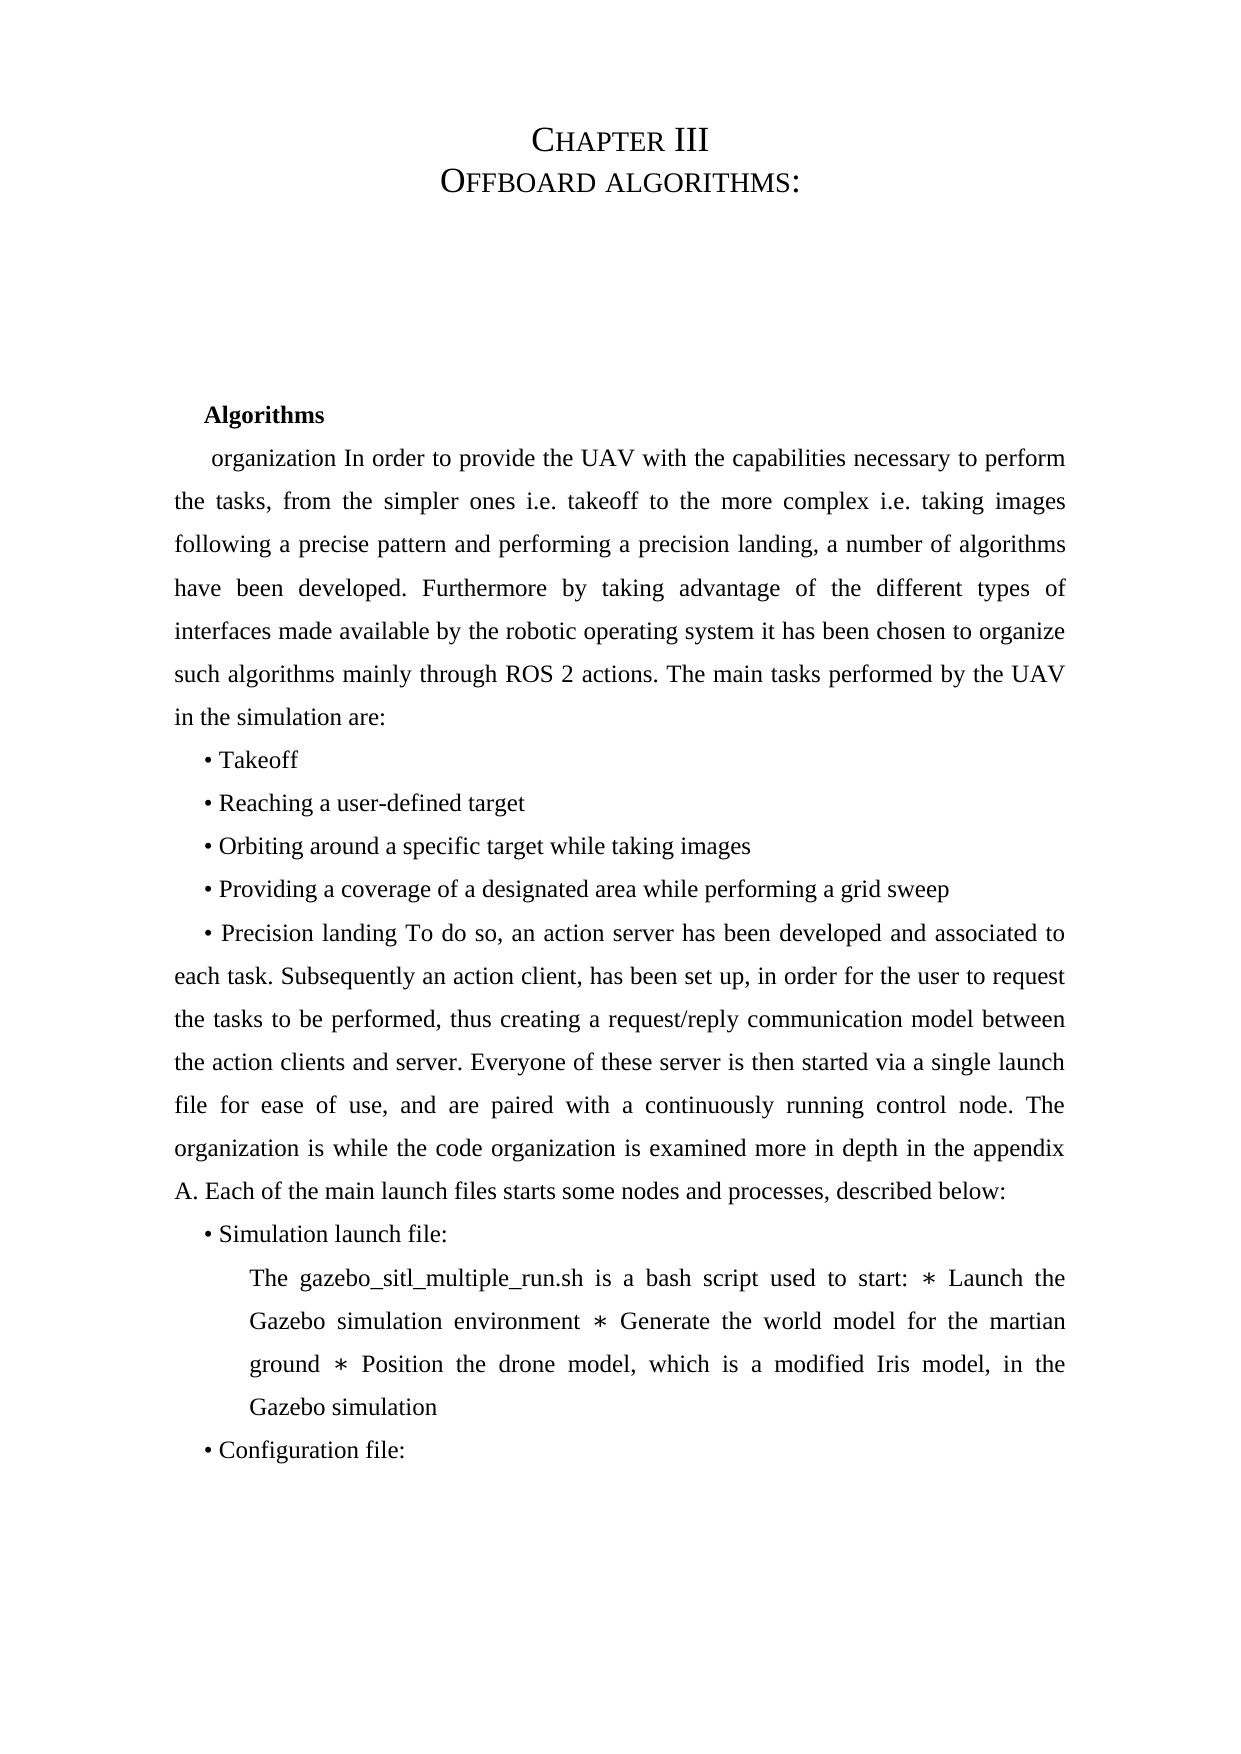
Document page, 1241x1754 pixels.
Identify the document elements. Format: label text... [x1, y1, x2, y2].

text organization In order to provide the UAV with the capabilities necessary to perform the tasks, from the simpler ones i.e. takeoff to the more complex i.e. taking images following a precise pattern and performing a precision landing, a number of algorithms have been developed. Furthermore by taking advantage of the different types of interfaces made available by the robotic operating system it has been chosen to organize such algorithms mainly through ROS 2 actions. The main tasks performed by the UAV in the simulation are: [174, 443, 1066, 731]
text • Reaching a user-defined target [174, 788, 1066, 817]
text • Configuration file: [174, 1435, 1066, 1464]
text • Simulation launch file: [174, 1219, 1066, 1248]
text • Precision landing To do so, an action server has been developed and associated to each task. Subsequently an action client, has been set up, in order for the user to request the tasks to be performed, thus creating a request/reply communication model between the action clients and server. Everyone of these server is then started via a single launch file for ease of use, and are paired with a continuously running control node. The organization is while the code organization is examined more in depth in the appendix A. Each of the main launch files starts some nodes and processes, described below: [174, 918, 1066, 1205]
text The gazebo_sitl_multiple_run.sh is a bash script used to start: ∗ Launch the Gazebo simulation environment ∗ Generate the world model for the martian ground ∗ Position the drone model, which is a modified Iris model, in the Gazebo simulation [249, 1263, 1066, 1421]
text • Takeoff [174, 745, 1066, 774]
text Chapter III Offboard algorithms: [174, 118, 1066, 200]
text • Orbiting around a specific target while taking images [174, 831, 1066, 860]
text Algorithms [174, 400, 1066, 429]
text • Providing a coverage of a designated area while performing a grid sweep [174, 874, 1066, 903]
